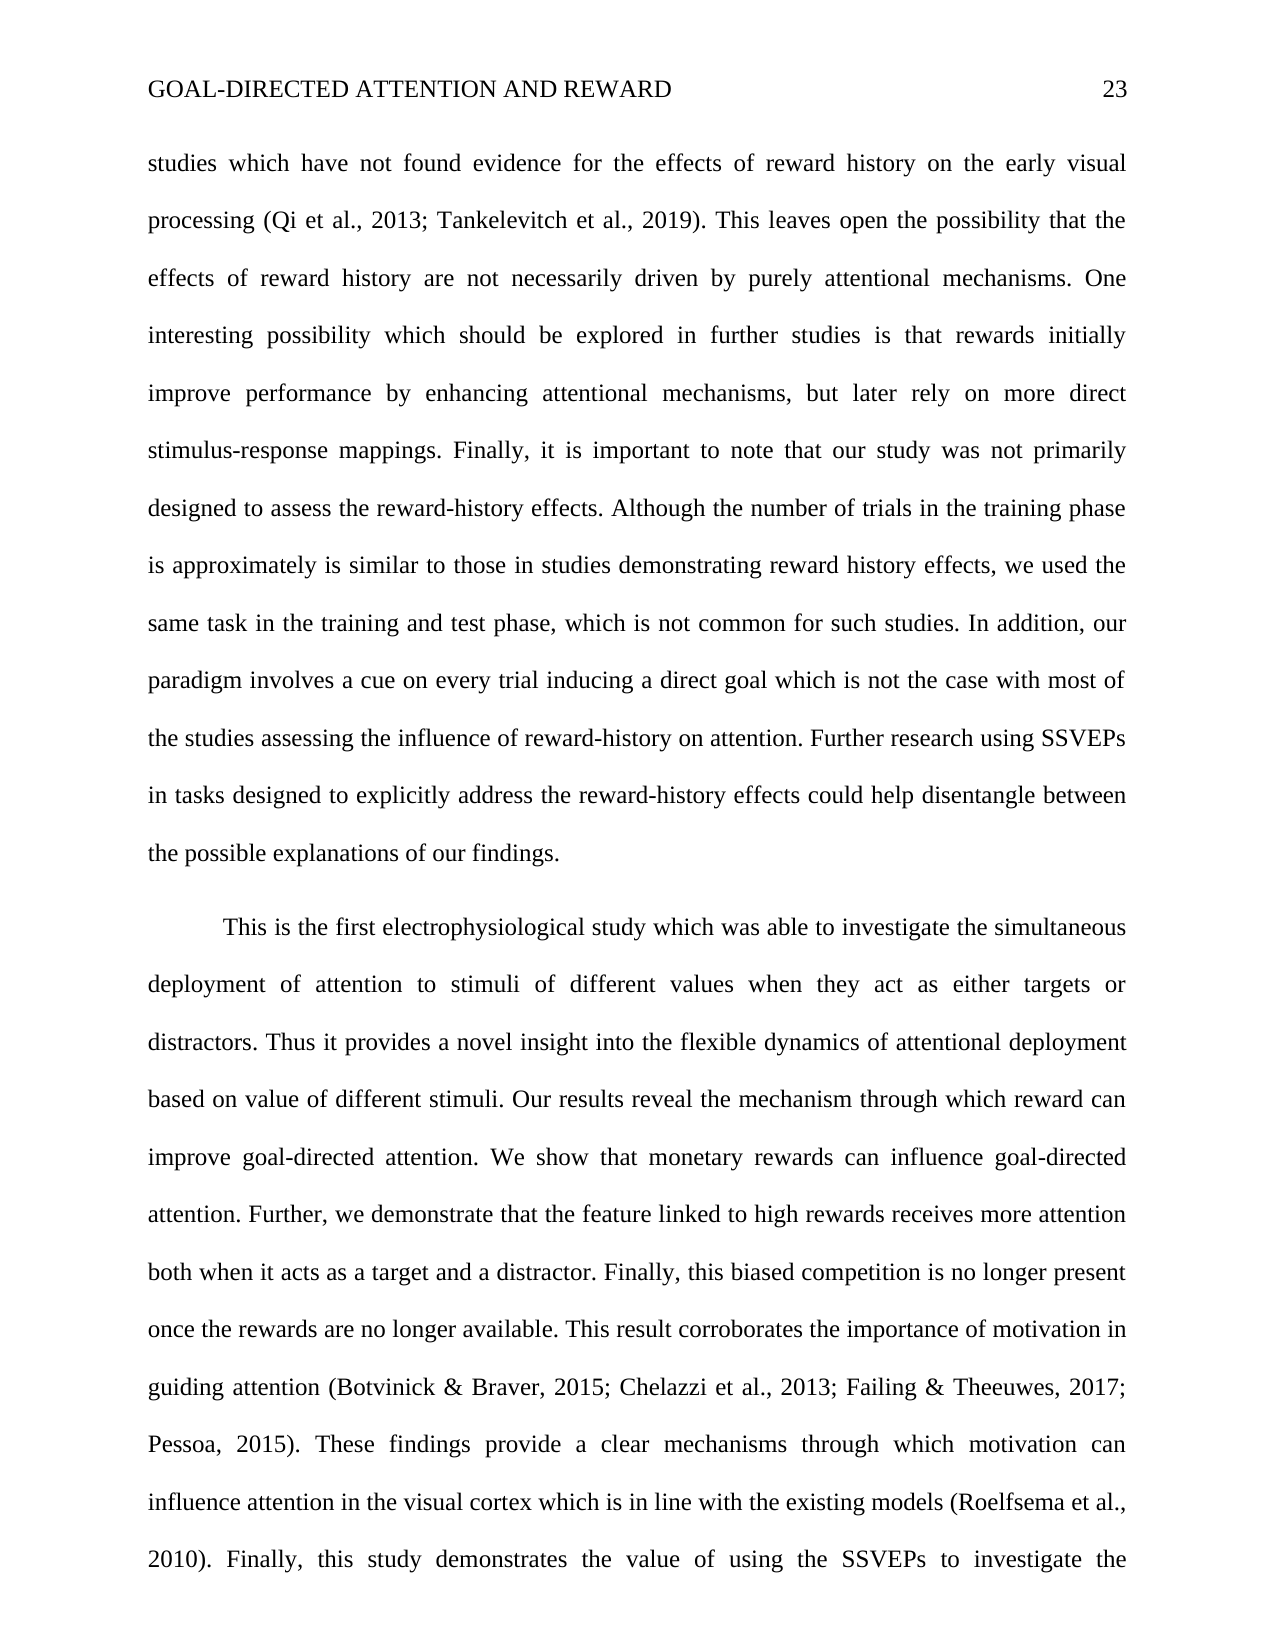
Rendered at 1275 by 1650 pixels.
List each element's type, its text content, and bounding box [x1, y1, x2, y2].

text This is the first electrophysiological study which was able to investigate the simultaneous deployment of attention to stimuli of different values when they act as either targets or distractors. Thus it provides a novel insight into the flexible dynamics of attentional deployment based on value of different stimuli. Our results reveal the mechanism through which reward can improve goal-directed attention. We show that monetary rewards can influence goal-directed attention. Further, we demonstrate that the feature linked to high rewards receives more attention both when it acts as a target and a distractor. Finally, this biased competition is no longer present once the rewards are no longer available. This result corroborates the importance of motivation in guiding attention (Botvinick & Braver, 2015; Chelazzi et al., 2013; Failing & Theeuwes, 2017; Pessoa, 2015). These findings provide a clear mechanisms through which motivation can influence attention in the visual cortex which is in line with the existing models (Roelfsema et al., 2010). Finally, this study demonstrates the value of using the SSVEPs to investigate the [148, 912, 1127, 1573]
text studies which have not found evidence for the effects of reward history on the early visual processing (Qi et al., 2013; Tankelevitch et al., 2019). This leaves open the possibility that the effects of reward history are not necessarily driven by purely attentional mechanisms. One interesting possibility which should be explored in further studies is that rewards initially improve performance by enhancing attentional mechanisms, but later rely on more direct stimulus-response mappings. Finally, it is important to note that our study was not primarily designed to assess the reward-history effects. Although the number of trials in the training phase is approximately is similar to those in studies demonstrating reward history effects, we used the same task in the training and test phase, which is not common for such studies. In addition, our paradigm involves a cue on every trial inducing a direct goal which is not the case with most of the studies assessing the influence of reward-history on attention. Further research using SSVEPs in tasks designed to explicitly address the reward-history effects could help disentangle between the possible explanations of our findings. [148, 148, 1127, 866]
